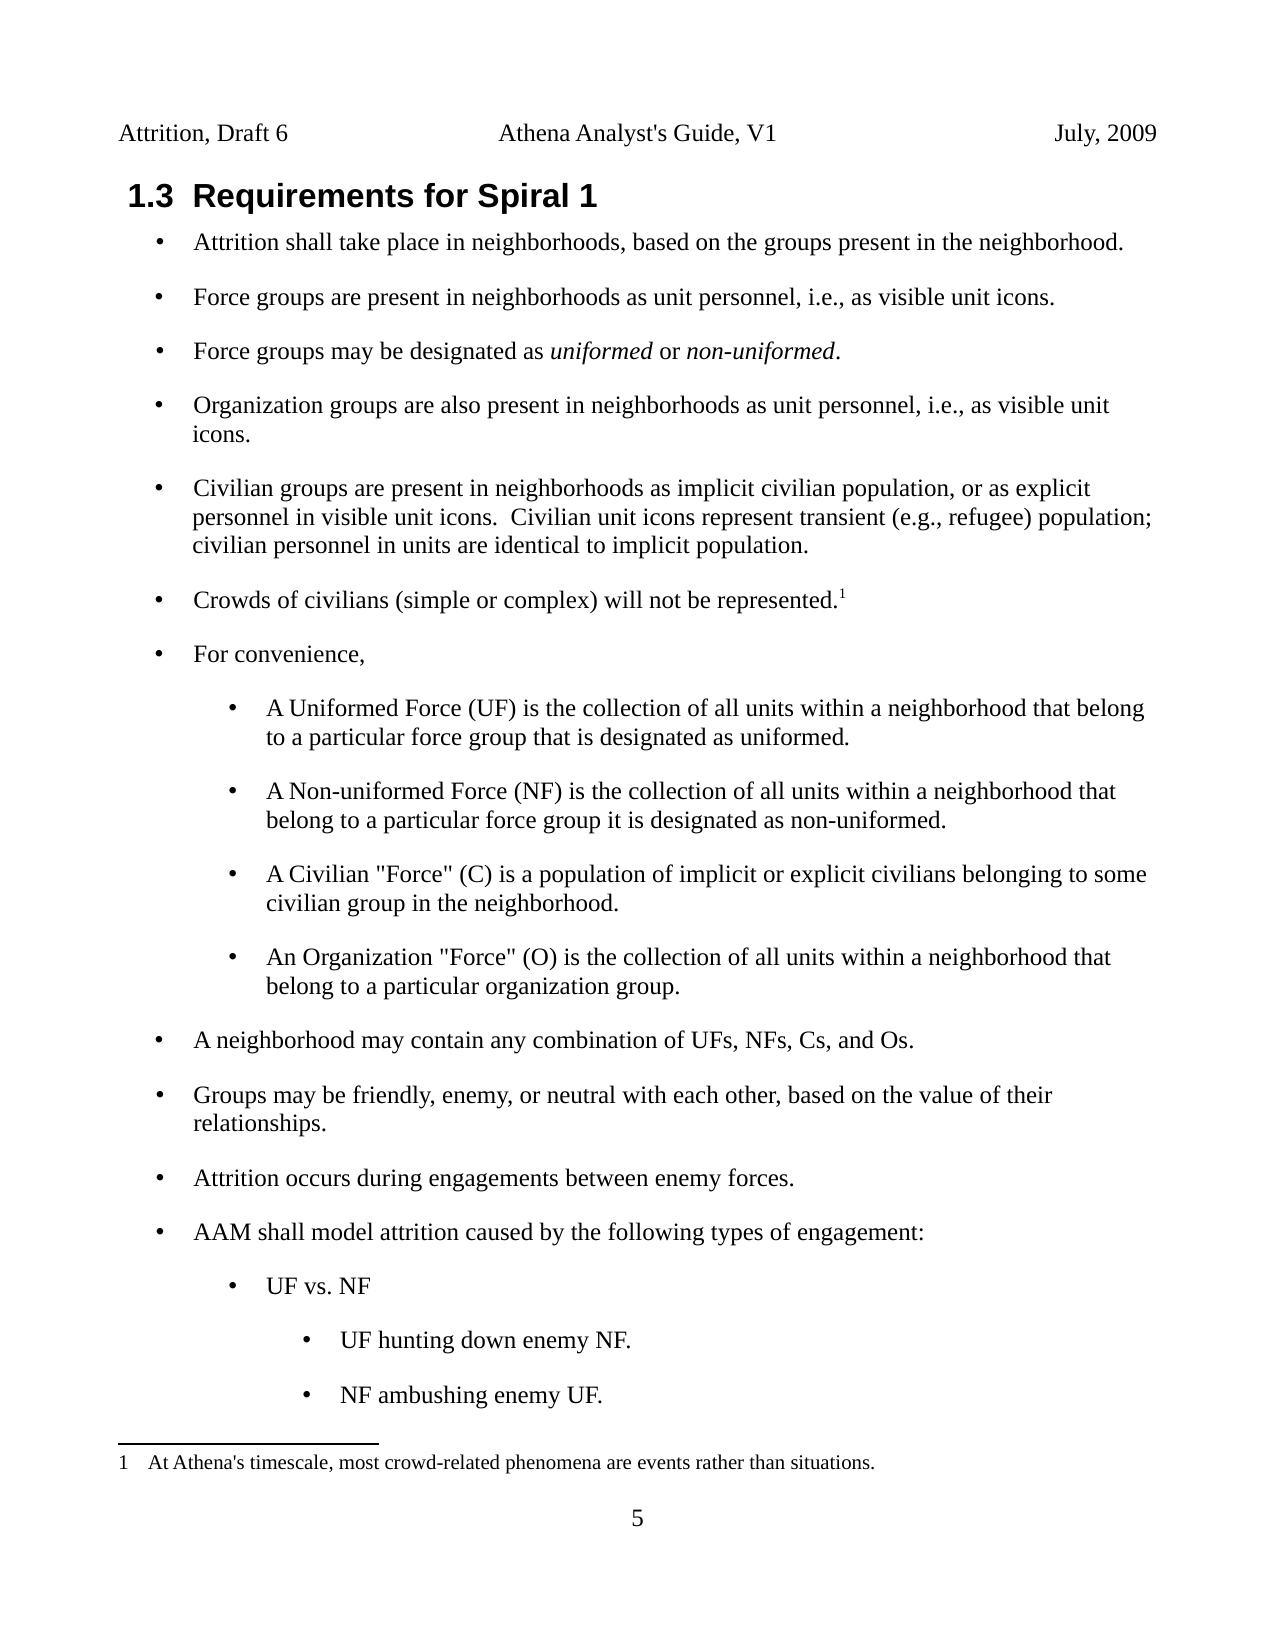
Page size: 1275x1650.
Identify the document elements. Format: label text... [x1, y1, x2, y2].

list A Civilian "Force" (C) is a population of implicit or explicit civilians belonging to some civilian group in the neighborhood. [228, 859, 1157, 917]
list UF vs. NF [228, 1271, 1157, 1300]
list Force groups are present in neighborhoods as unit personnel, i.e., as visible unit icons. [154, 282, 1157, 310]
subtitle Requirements for Spiral 1 [118, 176, 1157, 215]
list AAM shall model attrition caused by the following types of engagement: [156, 1217, 1157, 1246]
list For convenience, [154, 639, 1157, 668]
list A Non-uniformed Force (NF) is the collection of all units within a neighborhood that belong to a particular force group it is designated as non-uniformed. [228, 776, 1157, 834]
list NF ambushing enemy UF. [302, 1380, 1157, 1409]
list Force groups may be designated as uniformed or non-uniformed. [156, 336, 1157, 364]
list Crowds of civilians (simple or complex) will not be represented. [154, 585, 1157, 614]
list Attrition occurs during engagements between enemy forces. [156, 1163, 1157, 1192]
list UF hunting down enemy NF. [302, 1326, 1157, 1354]
list An Organization "Force" (O) is the collection of all units within a neighborhood that belong to a particular organization group. [228, 942, 1157, 1000]
list At Athena's timescale, most crowd-related phenomena are events rather than situations. [118, 1449, 1157, 1474]
list Organization groups are also present in neighborhoods as unit personnel, i.e., as visible unit icons. [154, 390, 1157, 448]
list A Uniformed Force (UF) is the collection of all units within a neighborhood that belong to a particular force group that is designated as uniformed. [228, 693, 1157, 751]
list Groups may be friendly, enemy, or neutral with each other, based on the value of their relationships. [156, 1080, 1157, 1137]
list A neighborhood may contain any combination of UFs, NFs, Cs, and Os. [154, 1026, 1157, 1054]
list Civilian groups are present in neighborhoods as implicit civilian population, or as explicit personnel in visible unit icons. Civilian unit icons represent transient (e.g., refugee) population; civilian personnel in units are identical to implicit population. [154, 473, 1157, 559]
list Attrition shall take place in neighborhoods, based on the groups present in the neighborhood. [156, 227, 1157, 256]
